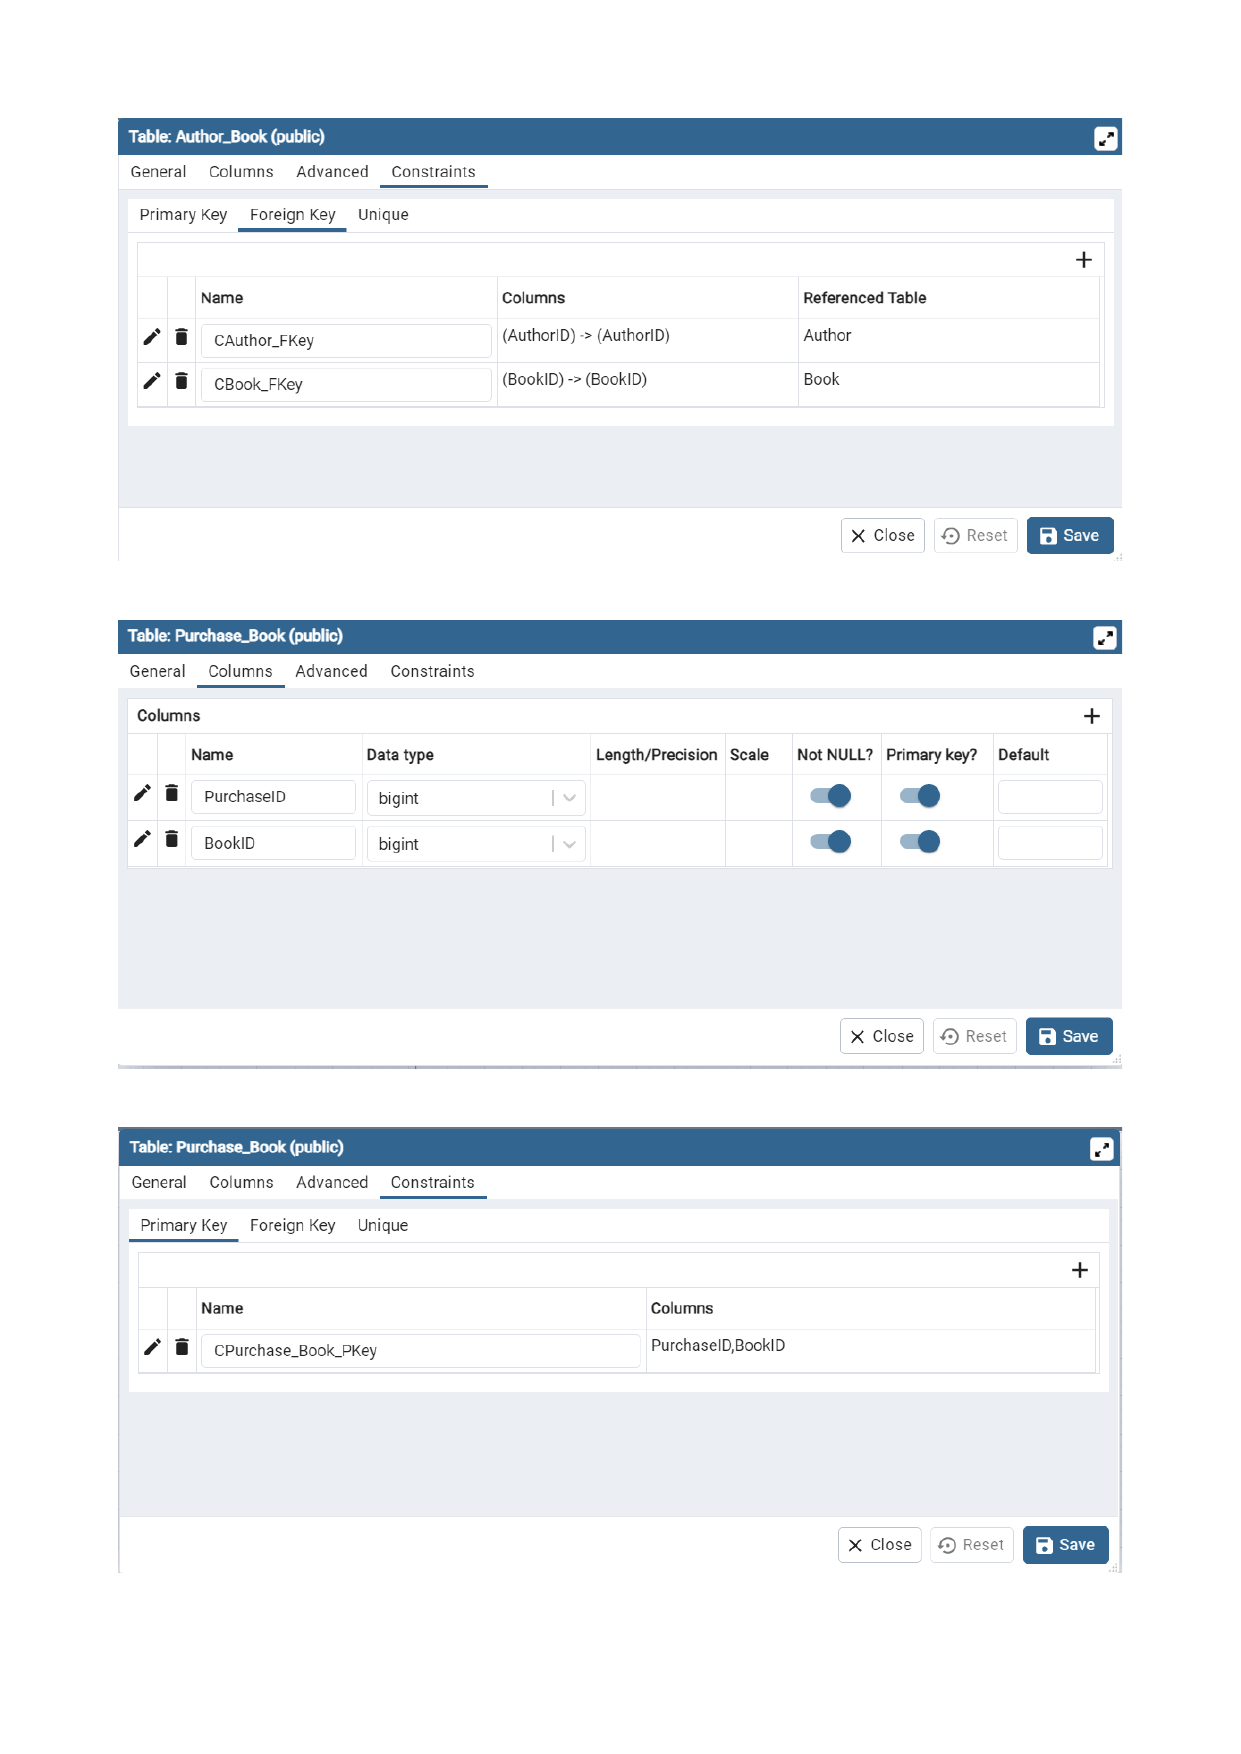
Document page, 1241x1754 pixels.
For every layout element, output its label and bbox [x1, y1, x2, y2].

picture [118, 118, 1123, 561]
picture [118, 1127, 1123, 1573]
picture [118, 620, 1123, 1069]
